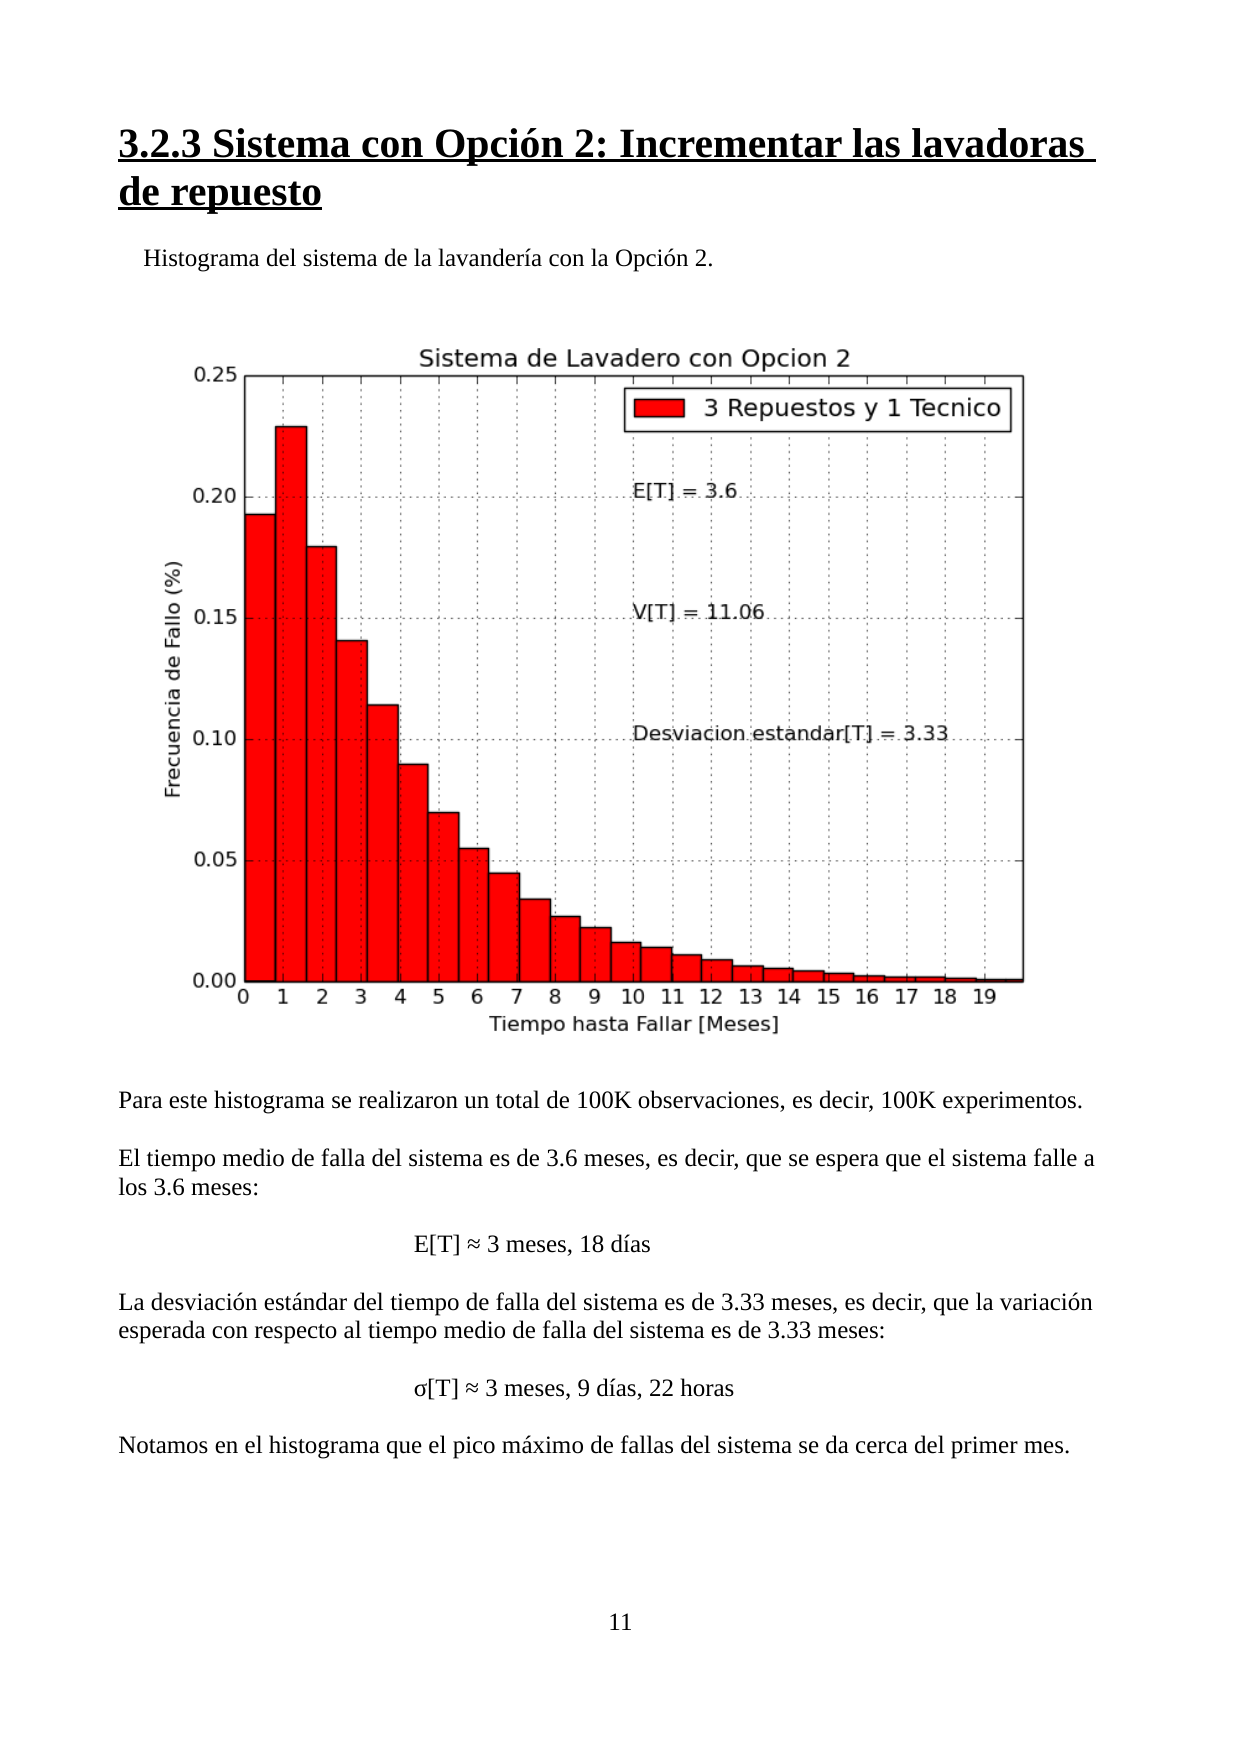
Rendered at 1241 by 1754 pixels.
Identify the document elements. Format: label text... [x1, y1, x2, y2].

text Para este histograma se realizaron un total de 100K observaciones, es decir, 100K experimentos. [118, 1086, 1122, 1114]
text Notamos en el histograma que el pico máximo de fallas del sistema se da cerca del primer mes. [118, 1431, 1122, 1459]
text El tiempo medio de falla del sistema es de 3.6 meses, es decir, que se espera que el sistema falle a los 3.6 meses: [118, 1143, 1122, 1201]
text 3.2.3 Sistema con Opción 2: Incrementar las lavadoras de repuesto [118, 118, 1122, 214]
text La desviación estándar del tiempo de falla del sistema es de 3.33 meses, es decir, que la variación esperada con respecto al tiempo medio de falla del sistema es de 3.33 meses: [118, 1287, 1122, 1344]
picture [118, 300, 1123, 1057]
text σ[T] ≈ 3 meses, 9 días, 22 horas [118, 1373, 1122, 1402]
text E[T] ≈ 3 meses, 18 días [118, 1229, 1122, 1258]
text Histograma del sistema de la lavandería con la Opción 2. [118, 243, 1122, 271]
